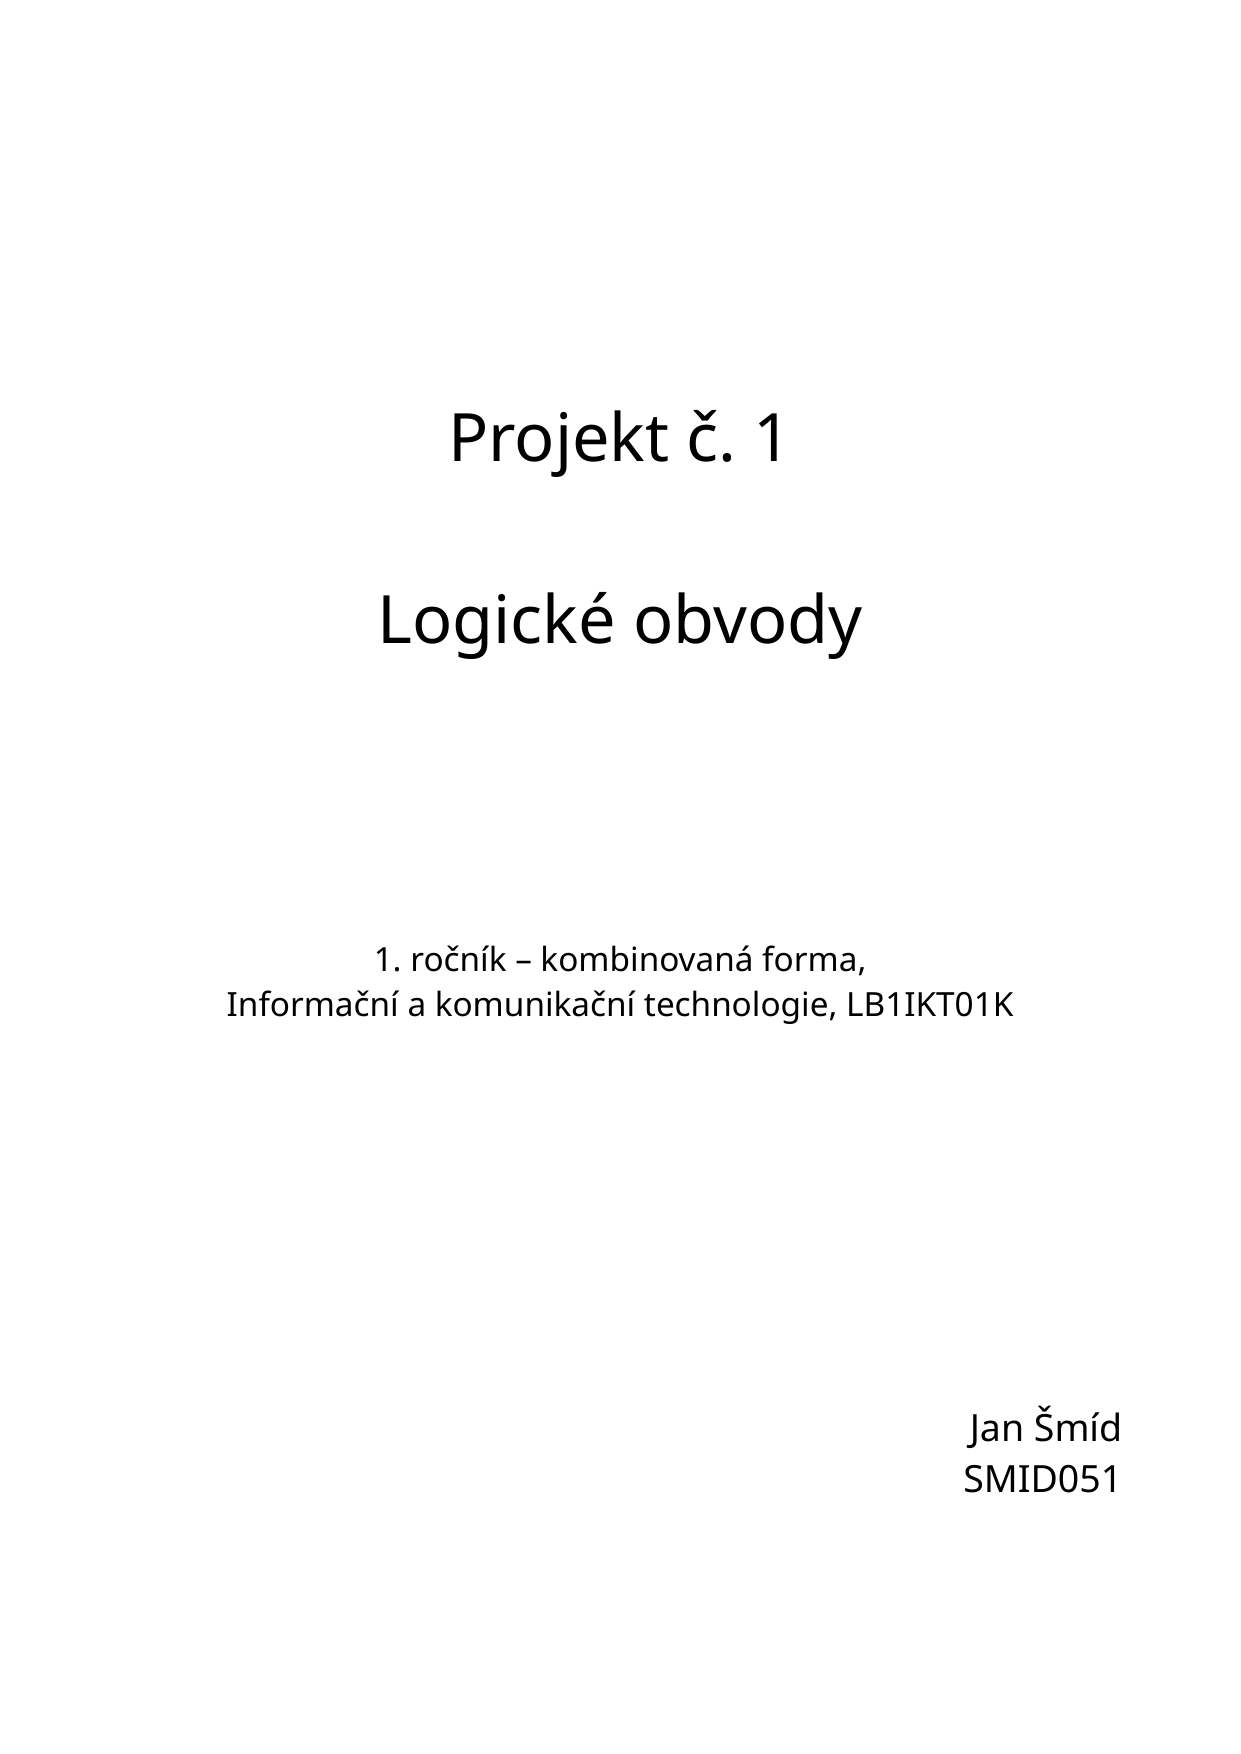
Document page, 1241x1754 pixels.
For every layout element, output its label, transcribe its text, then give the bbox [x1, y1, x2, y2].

text Logické obvody [118, 572, 1122, 663]
text 1. ročník – kombinovaná forma, [118, 936, 1122, 981]
text SMID051 [118, 1452, 1122, 1503]
text Informační a komunikační technologie, LB1IKT01K [118, 981, 1122, 1026]
text Jan Šmíd [118, 1401, 1122, 1452]
text Projekt č. 1 [118, 391, 1122, 481]
